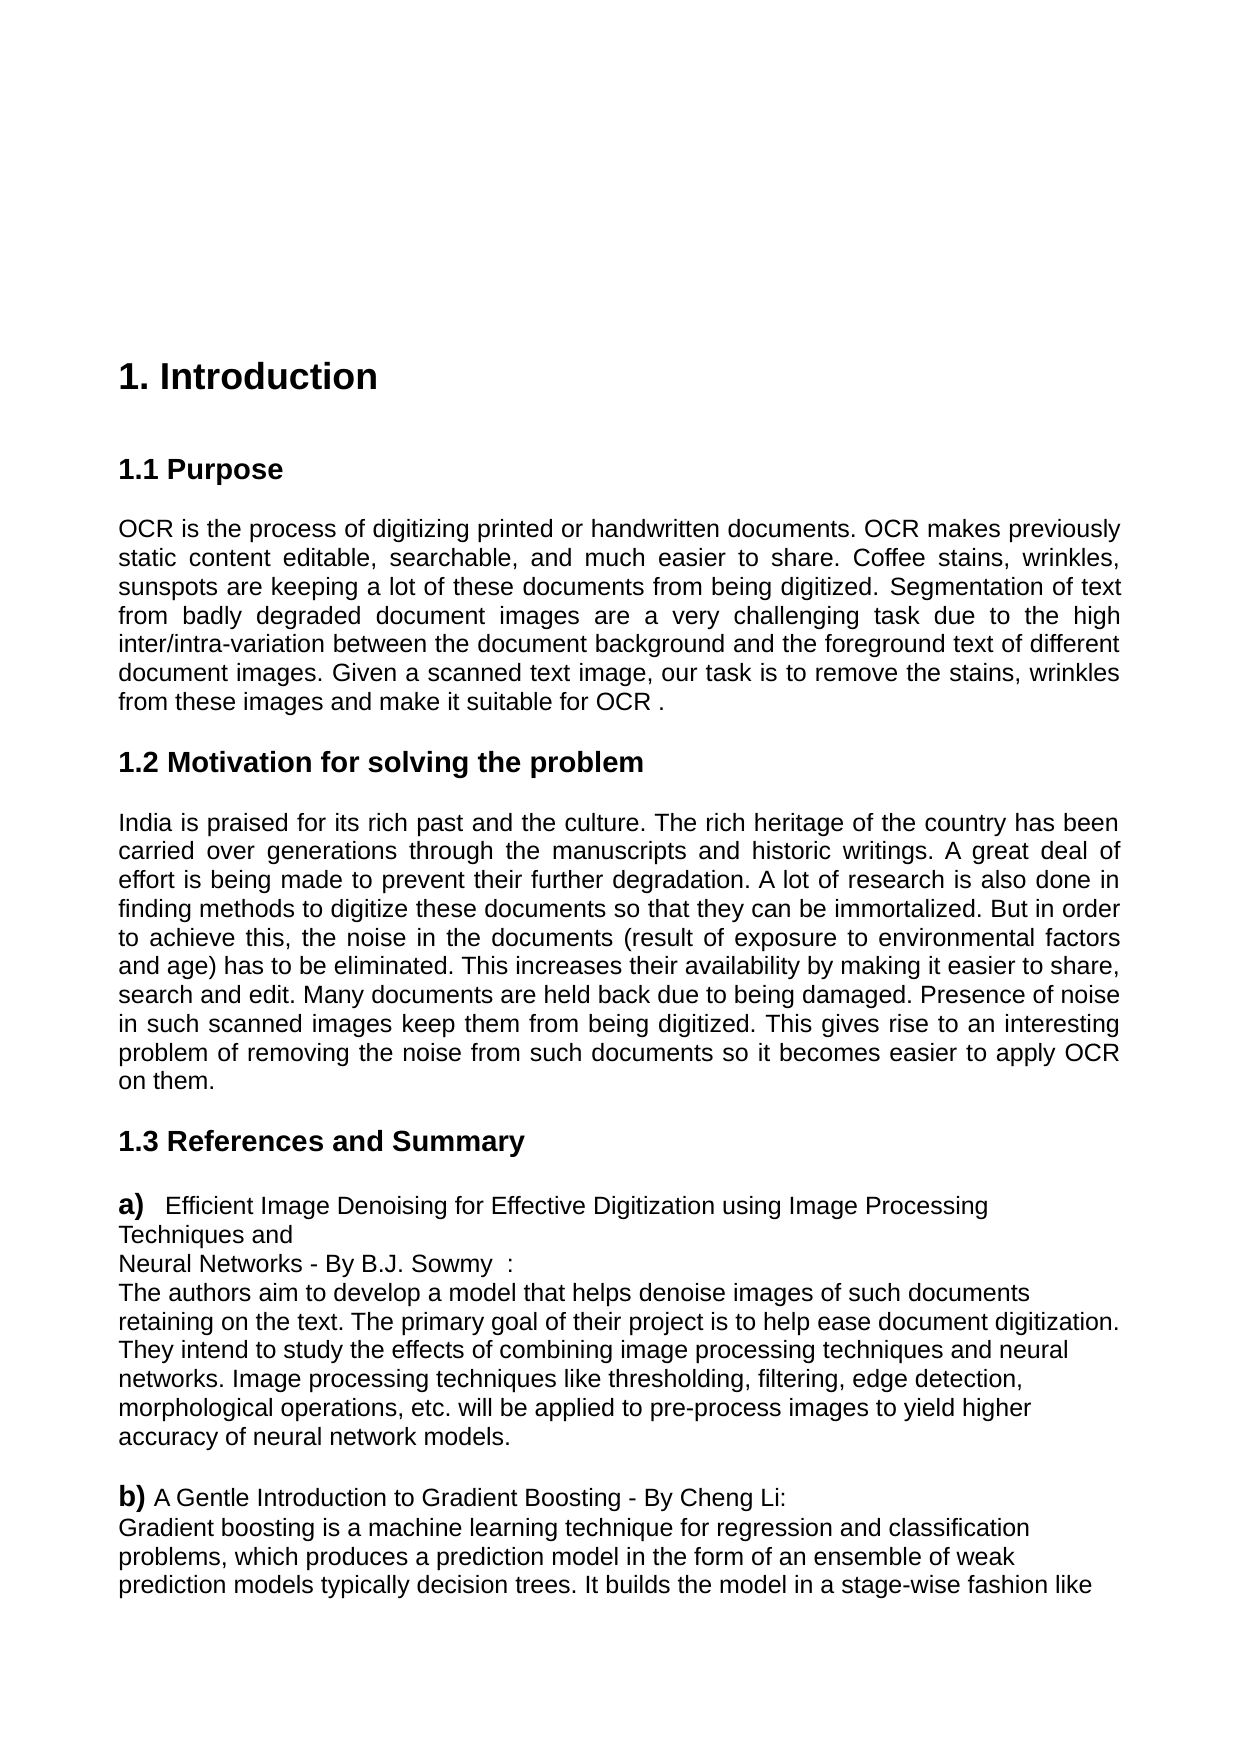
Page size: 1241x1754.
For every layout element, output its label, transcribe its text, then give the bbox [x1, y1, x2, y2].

text 1. Introduction [118, 354, 1122, 397]
text India is praised for its rich past and the culture. The rich heritage of the country has been carried over generations through the manuscripts and historic writings. A great deal of effort is being made to prevent their further degradation. A lot of research is also done in finding methods to digitize these documents so that they can be immortalized. But in order to achieve this, the noise in the documents (result of exposure to environmental factors and age) has to be eliminated. This increases their availability by making it easier to share, search and edit. Many documents are held back due to being damaged. Presence of noise in such scanned images keep them from being digitized. This gives rise to an interesting problem of removing the noise from such documents so it becomes easier to apply OCR on them. [118, 807, 1122, 1095]
text Neural Networks - By B.J. Sowmy : [118, 1249, 1122, 1278]
text a) Efficient Image Denoising for Effective Digitization using Image Processing Techniques and [118, 1187, 1122, 1249]
text The authors aim to develop a model that helps denoise images of such documents retaining on the text. The primary goal of their project is to help ease document digitization. They intend to study the effects of combining image processing techniques and neural networks. Image processing techniques like thresholding, filtering, edge detection, morphological operations, etc. will be applied to pre-process images to yield higher accuracy of neural network models. [118, 1278, 1122, 1450]
text b) A Gentle Introduction to Gradient Boosting - By Cheng Li: [118, 1479, 1122, 1513]
text 1.1 Purpose [118, 452, 1122, 485]
text 1.2 Motivation for solving the problem [118, 745, 1122, 778]
text Gradient boosting is a machine learning technique for regression and classification problems, which produces a prediction model in the form of an ensemble of weak prediction models typically decision trees. It builds the model in a stage-wise fashion like [118, 1513, 1122, 1599]
text OCR is the process of digitizing printed or handwritten documents. OCR makes previously static content editable, searchable, and much easier to share. Coffee stains, wrinkles, sunspots are keeping a lot of these documents from being digitized. Segmentation of text from badly degraded document images are a very challenging task due to the high inter/intra-variation between the document background and the foreground text of different document images. Given a scanned text image, our task is to remove the stains, wrinkles from these images and make it suitable for OCR . [118, 514, 1122, 716]
text 1.3 References and Summary [118, 1124, 1122, 1158]
